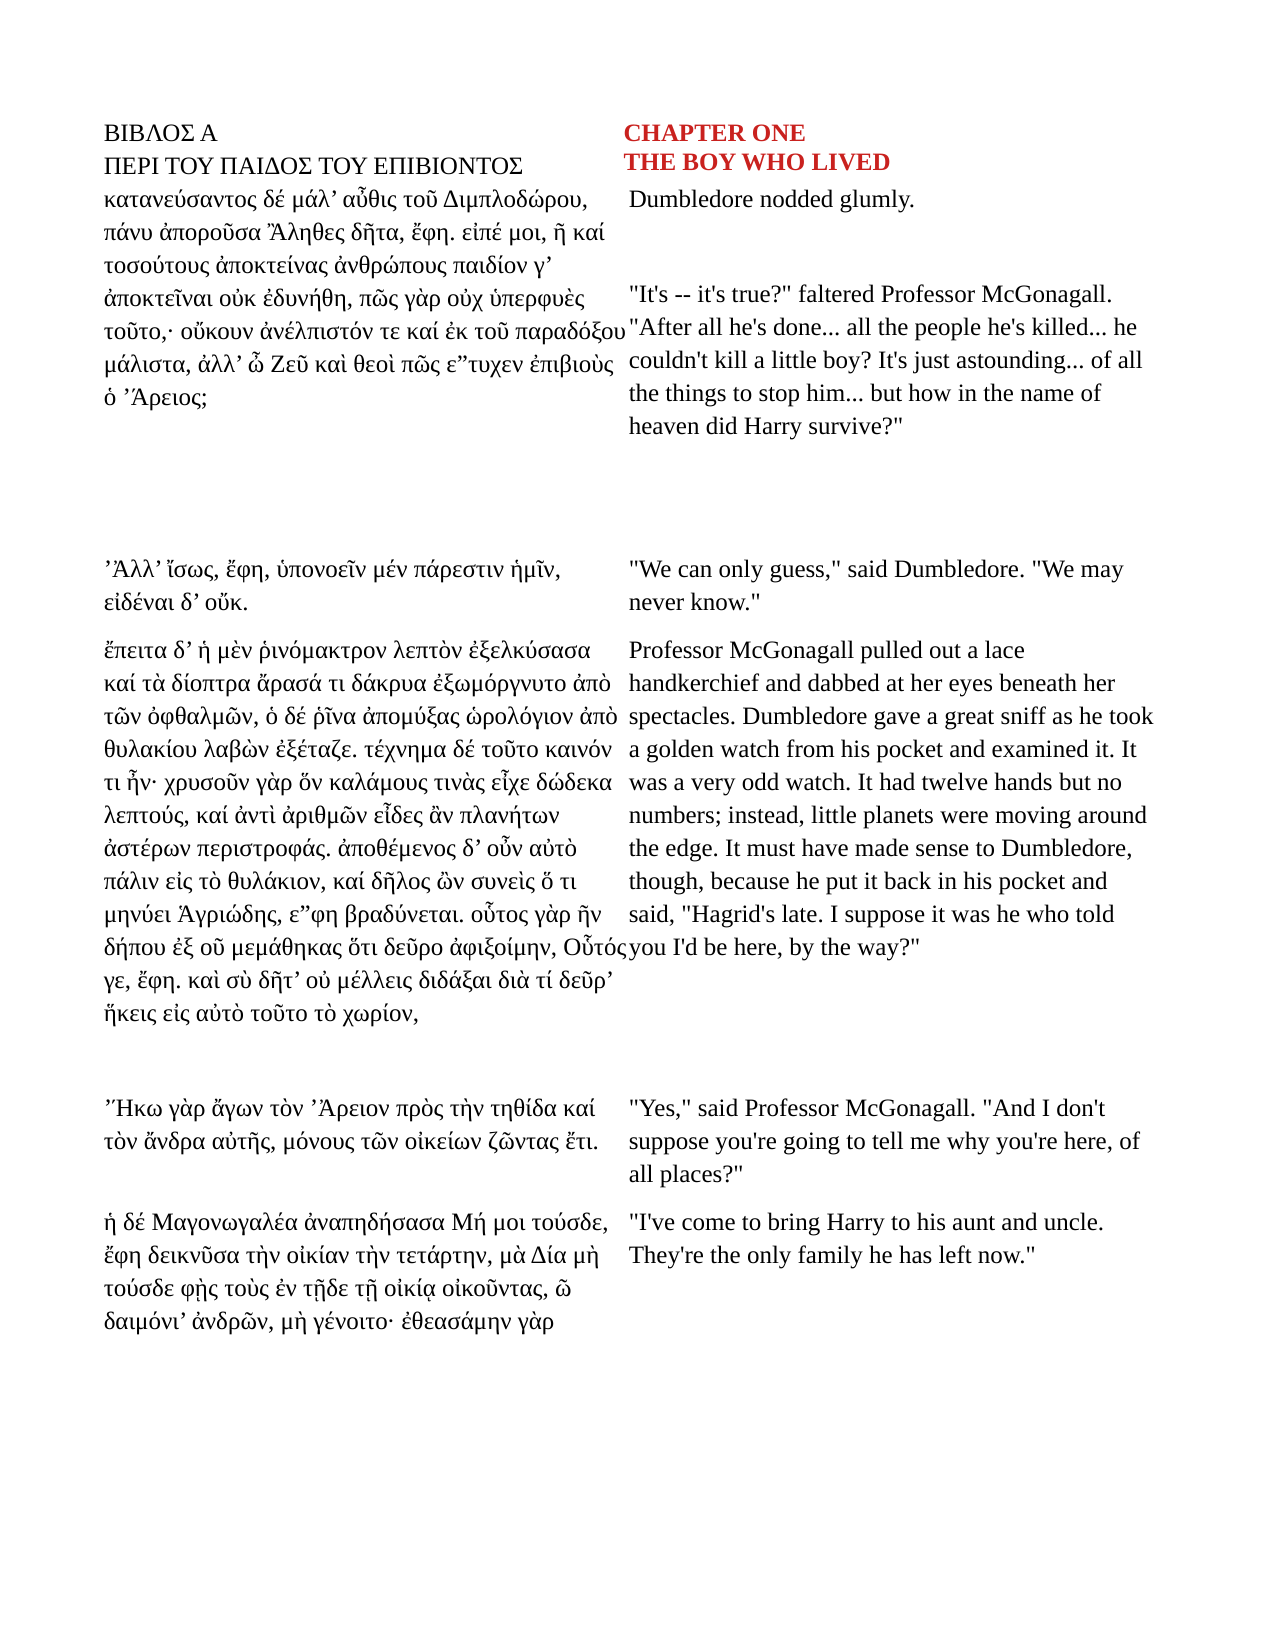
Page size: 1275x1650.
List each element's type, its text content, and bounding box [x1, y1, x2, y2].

table_cell ’Ἀλλ’ ἴσως, ἔφη, ὑπονοεῖν μέν πάρεστιν ἡμῖν, εἰδέναι δ’ οὔκ. [104, 554, 628, 635]
table_header CHAPTER ONE THE BOY WHO LIVED [623, 118, 1157, 184]
table_cell [104, 459, 628, 507]
table_cell κατανεύσαντος δέ μάλ’ αὖθις τοῦ Διμπλοδώρου, πάνυ ἀποροῦσα Ἂληθες δῆτα, ἔφη. εἰπέ μοι, ῆ καί τοσούτους ἀποκτείνας ἀνθρώπους παιδίον γ’ ἀποκτεῖναι οὐκ ἐδυνήθη, πῶς γὰρ οὐχ ὑπερφυὲς τοῦτο,· οὔκουν ἀνέλπιστόν τε καί ἐκ τοῦ παραδόξου μάλιστα, ἀλλ’ ὦ Ζεῦ καὶ θεοὶ πῶς ε”τυχεν ἐπιβιοὺς ὁ ’Άρειος; [104, 184, 628, 459]
table_cell "Yes," said Professor McGonagall. "And I don't suppose you're going to tell me why you're here, of all places?" [629, 1093, 1157, 1207]
table_cell [629, 459, 1157, 507]
table_cell Professor McGonagall pulled out a lace handkerchief and dabbed at her eyes beneath her spectacles. Dumbledore gave a great sniff as he took a golden watch from his pocket and examined it. It was a very odd watch. It had twelve hands but no numbers; instead, little planets were moving around the edge. It must have made sense to Dumbledore, though, because he put it back in his pocket and said, "Hagrid's late. I suppose it was he who told you I'd be here, by the way?" [629, 635, 1157, 1046]
table_cell [629, 507, 1157, 554]
table_cell ἡ δέ Μαγονωγαλέα ἀναπηδήσασα Μή μοι τούσδε, ἔφη δεικνῦσα τὴν οἰκίαν τὴν τετάρτην, μὰ Δία μὴ τούσδε φῂς τοὺς ἐν τῇδε τῇ οἰκίᾳ οἰκοῦντας, ῶ δαιμόνι’ ἀνδρῶν, μὴ γένοιτο· ἐθεασάμην γὰρ [104, 1207, 628, 1354]
table_cell [104, 1046, 628, 1093]
table_cell ’Ήκω γὰρ ἄγων τὸν ’Ἀρειον πρὸς τὴν τηθίδα καί τὸν ἄνδρα αὐτῆς, μόνους τῶν οἰκείων ζῶντας ἔτι. [104, 1093, 628, 1207]
table_cell "We can only guess," said Dumbledore. "We may never know." [629, 554, 1157, 635]
table_cell [629, 1046, 1157, 1093]
table_header ΒΙΒΛΟΣ Α ΠΕΡΙ ΤΟΥ ΠΑΙΔΟΣ ΤΟΥ ΕΠΙΒΙΟΝΤΟΣ [104, 118, 623, 184]
table_cell "I've come to bring Harry to his aunt and uncle. They're the only family he has left now." [629, 1207, 1157, 1354]
table_cell ἔπειτα δ’ ἡ μὲν ῥινόμακτρον λεπτὸν ἐξελκύσασα καί τὰ δίοπτρα ἄρασά τι δάκρυα ἐξωμόργνυτο ἀπὸ τῶν ὀφθαλμῶν, ὁ δέ ῥῖνα ἀπομύξας ὡρολόγιον ἀπὸ θυλακίου λαβὼν ἐξέταζε. τέχνημα δέ τοῦτο καινόν τι ἦν· χρυσοῦν γὰρ ὅν καλάμους τινὰς εἶχε δώδεκα λεπτούς, καί ἀντὶ ἀριθμῶν εἶδες ἂν πλανήτων ἀστέρων περιστροφάς. ἀποθέμενος δ’ οὖν αὐτὸ πάλιν εἰς τὸ θυλάκιον, καί δῆλος ὢν συνεὶς ὅ τι μηνύει Ἁγριώδης, ε”φη βραδύνεται. οὗτος γὰρ ῆν δήπου ἐξ οῦ μεμάθηκας ὅτι δεῦρο ἀφιξοίμην, Οὗτός γε, ἔφη. καὶ σὺ δῆτ’ οὐ μέλλεις διδάξαι διὰ τί δεῦρ’ ἥκεις εἰς αὐτὸ τοῦτο τὸ χωρίον, [104, 635, 628, 1046]
table_cell Dumbledore nodded glumly. "It's -- it's true?" faltered Professor McGonagall. "After all he's done... all the people he's killed... he couldn't kill a little boy? It's just astounding... of all the things to stop him... but how in the name of heaven did Harry survive?" [629, 184, 1157, 459]
table_cell [104, 507, 628, 554]
